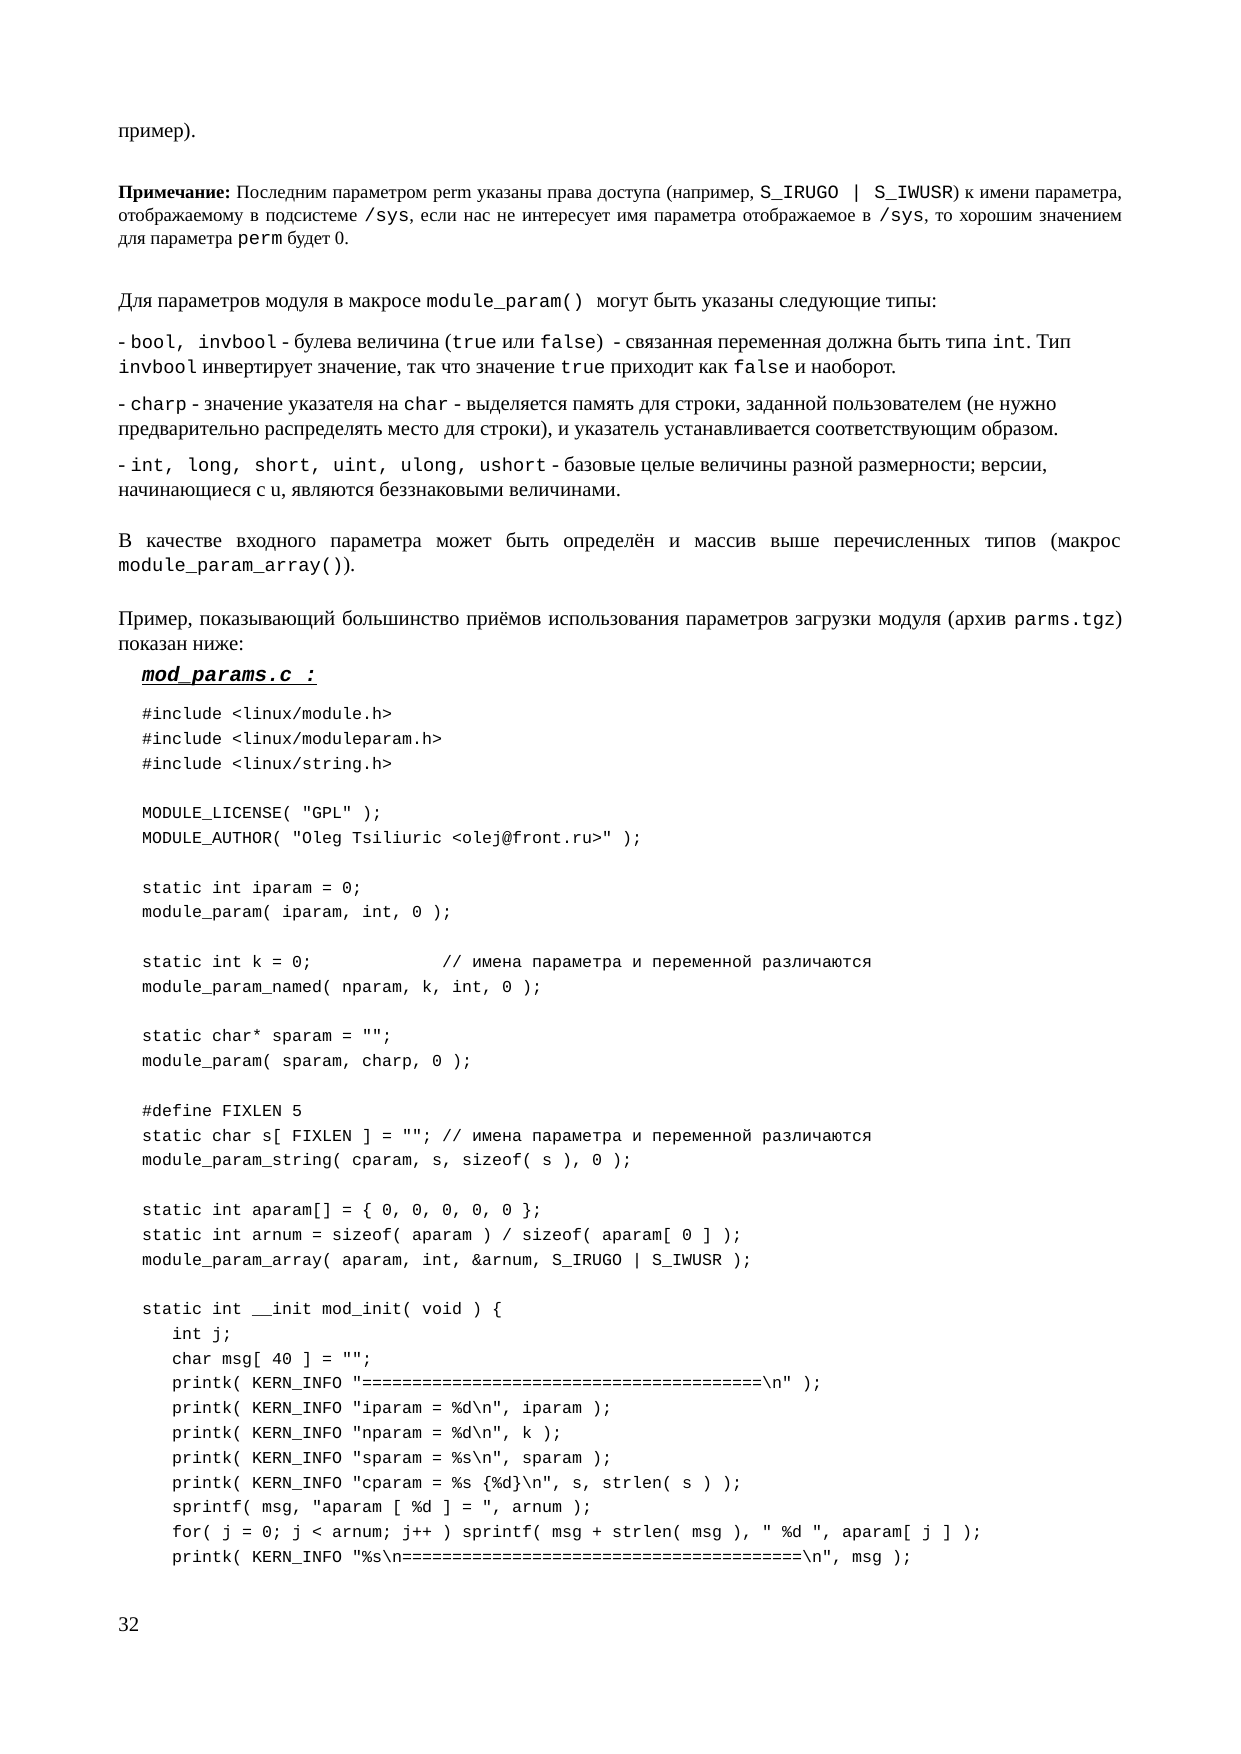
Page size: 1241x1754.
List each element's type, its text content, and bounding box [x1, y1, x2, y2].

text MODULE_AUTHOR( "Oleg Tsiliuric <olej@front.ru>" ); [142, 829, 1122, 848]
text #define FIXLEN 5 [142, 1102, 1122, 1121]
text printk( KERN_INFO "%s\n========================================\n", msg ); [142, 1548, 1122, 1567]
text - bool, invbool - булева величина (true или false) - связанная переменная должна быть типа int. Тип invbool инвертирует значение, так что значение true приходит как false и наоборот. [118, 329, 1122, 379]
text printk( KERN_INFO "sparam = %s\n", sparam ); [142, 1449, 1122, 1468]
text printk( KERN_INFO "cparam = %s {%d}\n", s, strlen( s ) ); [142, 1474, 1122, 1493]
text printk( KERN_INFO "nparam = %d\n", k ); [142, 1424, 1122, 1443]
text #include <linux/moduleparam.h> [142, 730, 1122, 749]
text int j; [142, 1325, 1122, 1344]
text Для параметров модуля в макросе module_param() могут быть указаны следующие типы: [118, 288, 1122, 314]
text sprintf( msg, "aparam [ %d ] = ", arnum ); [142, 1499, 1122, 1518]
text module_param( sparam, charp, 0 ); [142, 1053, 1122, 1072]
text #include <linux/module.h> [142, 706, 1122, 724]
text Примечание: Последним параметром perm указаны права доступа (например, S_IRUGO | S_IWUSR) к имени параметра, отображаемому в подсистеме /sys, если нас не интересует имя параметра отображаемое в /sys, то хорошим значением для параметра perm будет 0. [118, 181, 1122, 250]
text static int iparam = 0; [142, 879, 1122, 898]
text static int aparam[] = { 0, 0, 0, 0, 0 }; [142, 1201, 1122, 1220]
text module_param( iparam, int, 0 ); [142, 904, 1122, 923]
text #include <linux/string.h> [142, 755, 1122, 774]
text static int arnum = sizeof( aparam ) / sizeof( aparam[ 0 ] ); [142, 1226, 1122, 1245]
text пример). [118, 118, 1122, 142]
text module_param_array( aparam, int, &arnum, S_IRUGO | S_IWUSR ); [142, 1251, 1122, 1270]
text static char* sparam = ""; [142, 1028, 1122, 1047]
text printk( KERN_INFO "iparam = %d\n", iparam ); [142, 1400, 1122, 1419]
text static int k = 0; // имена параметра и переменной различаются [142, 953, 1122, 972]
text mod_params.c : [142, 664, 1122, 688]
text - charp - значение указателя на char - выделяется память для строки, заданной пользователем (не нужно предварительно распределять место для строки), и указатель устанавливается соответствующим образом. [118, 391, 1122, 440]
text - int, long, short, uint, ulong, ushort - базовые целые величины разной размерности; версии, начинающиеся с u, являются беззнаковыми величинами. [118, 452, 1122, 501]
text for( j = 0; j < arnum; j++ ) sprintf( msg + strlen( msg ), " %d ", aparam[ j ] ); [142, 1524, 1122, 1543]
text printk( KERN_INFO "========================================\n" ); [142, 1375, 1122, 1394]
text MODULE_LICENSE( "GPL" ); [142, 805, 1122, 824]
text module_param_string( cparam, s, sizeof( s ), 0 ); [142, 1152, 1122, 1171]
text В качестве входного параметра может быть определён и массив выше перечисленных типов (макрос module_param_array()). [118, 528, 1122, 577]
text char msg[ 40 ] = ""; [142, 1350, 1122, 1369]
text Пример, показывающий большинство приёмов использования параметров загрузки модуля (архив parms.tgz) показан ниже: [118, 606, 1122, 655]
text static int __init mod_init( void ) { [142, 1301, 1122, 1319]
text module_param_named( nparam, k, int, 0 ); [142, 978, 1122, 997]
text static char s[ FIXLEN ] = ""; // имена параметра и переменной различаются [142, 1127, 1122, 1146]
